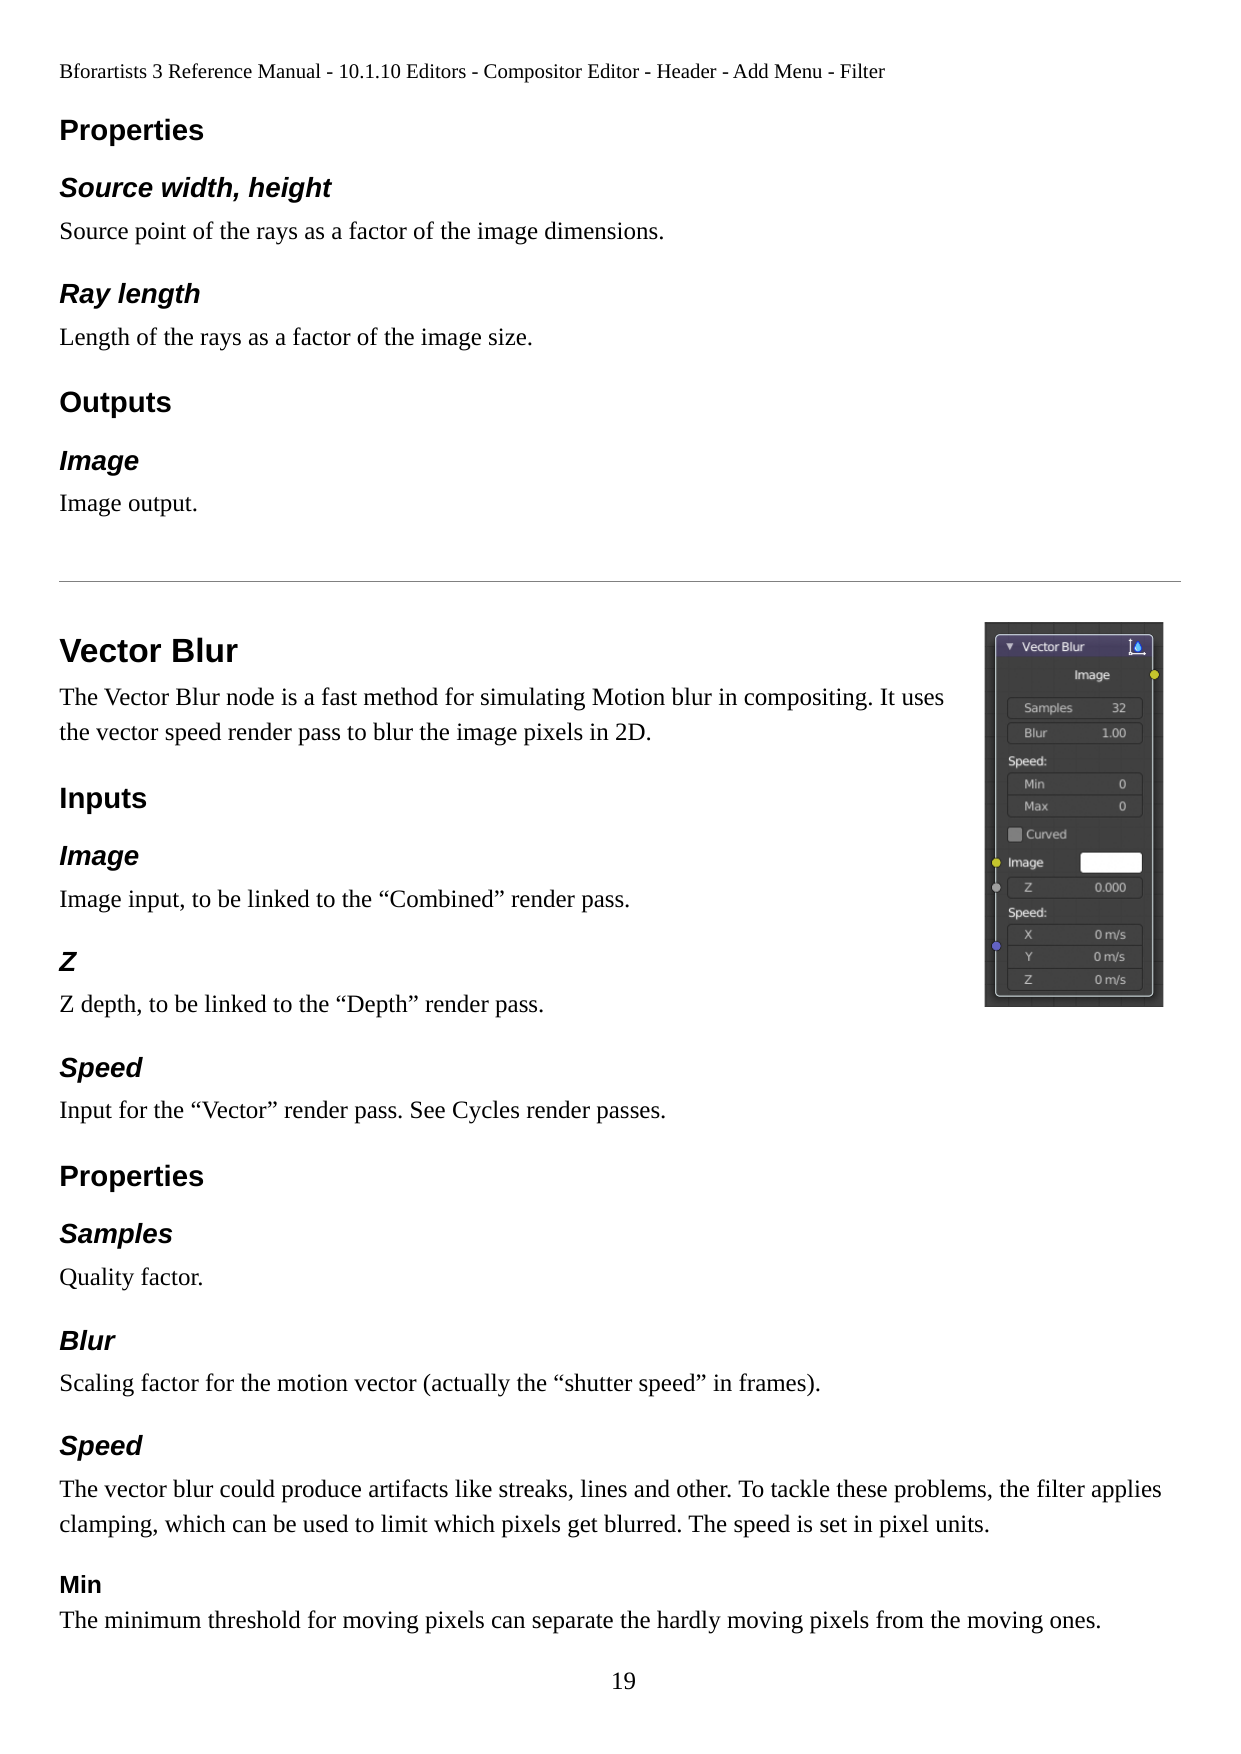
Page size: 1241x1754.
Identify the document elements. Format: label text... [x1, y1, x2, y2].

subtitle Properties [59, 113, 1181, 146]
subtitle Inputs [59, 781, 984, 814]
subtitle [1164, 631, 1181, 670]
text Image input, to be linked to the “Combined” render pass. [59, 884, 984, 912]
text Quality factor. [59, 1262, 1181, 1291]
text The Vector Blur node is a fast method for simulating Motion blur in compositing. It uses the vector speed render pass to blur the image pixels in 2D. [59, 682, 984, 746]
subtitle Blur [59, 1324, 1181, 1356]
text The vector blur could produce artifacts like streaks, lines and other. To tackle these problems, the filter applies clamping, which can be used to limit which pixels get blurred. The speed is set in pixel units. [59, 1474, 1181, 1537]
subtitle Outputs [59, 385, 1181, 419]
subtitle Speed [59, 1430, 1181, 1462]
text Input for the “Vector” render pass. See Cycles render passes. [59, 1096, 1181, 1124]
text Scaling factor for the motion vector (actually the “shutter speed” in frames). [59, 1368, 1181, 1397]
subtitle Properties [59, 1159, 1181, 1193]
subtitle [1164, 781, 1181, 814]
subtitle Samples [59, 1218, 1181, 1250]
picture [984, 622, 1164, 1007]
text Length of the rays as a factor of the image size. [59, 322, 1181, 350]
subtitle Z [59, 945, 984, 977]
text The minimum threshold for moving pixels can separate the hardly moving pixels from the moving ones. [59, 1605, 1181, 1634]
subtitle Image [59, 839, 984, 871]
subtitle Image [59, 444, 1181, 476]
text Z depth, to be linked to the “Depth” render pass. [59, 989, 1181, 1018]
subtitle [1164, 945, 1181, 977]
text Source point of the rays as a factor of the image dimensions. [59, 216, 1181, 244]
subtitle [1164, 839, 1181, 871]
subtitle Min [59, 1570, 1181, 1599]
subtitle Source width, height [59, 171, 1181, 203]
subtitle Ray length [59, 277, 1181, 309]
subtitle Speed [59, 1051, 1181, 1083]
text Image output. [59, 488, 1181, 517]
subtitle Vector Blur [59, 631, 984, 670]
